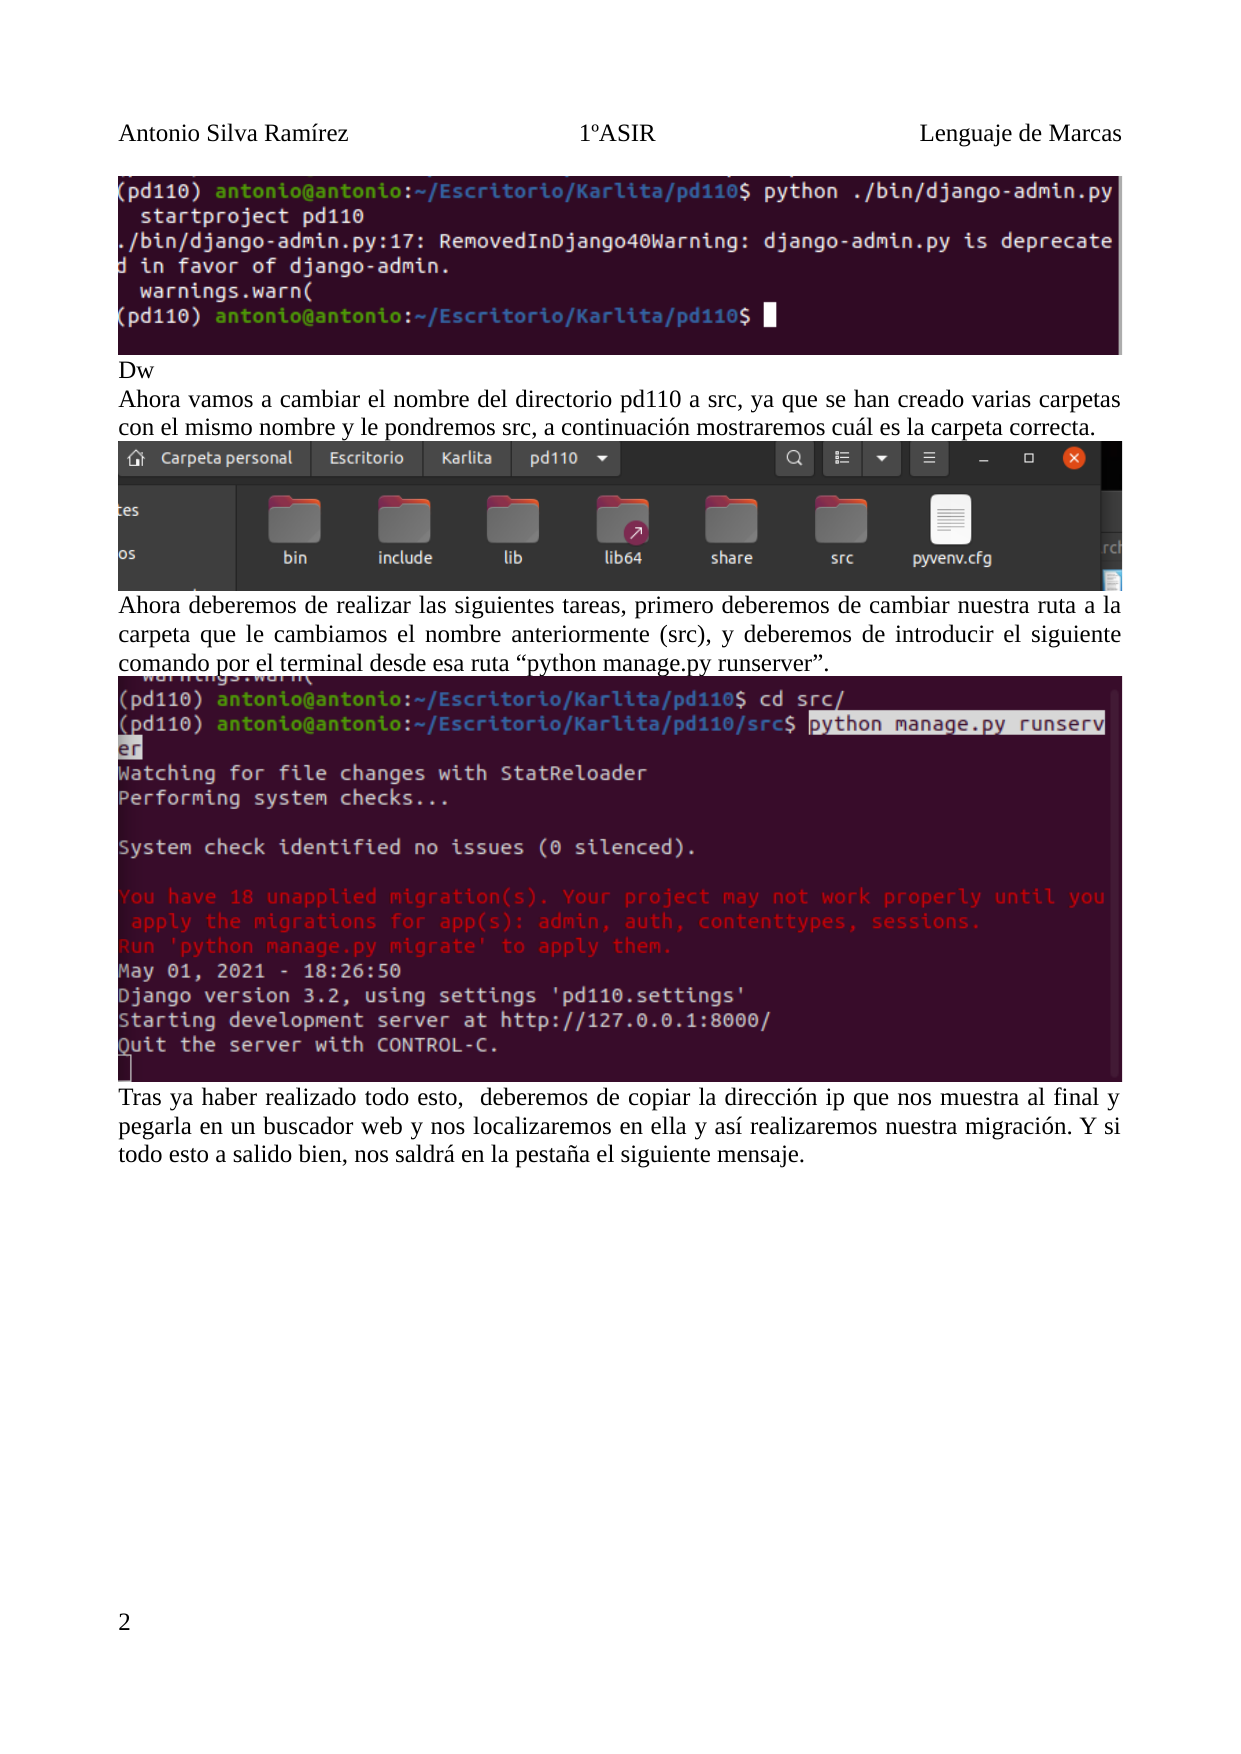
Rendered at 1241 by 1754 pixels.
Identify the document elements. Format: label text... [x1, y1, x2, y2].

text Dw [118, 355, 1122, 384]
text Tras ya haber realizado todo esto, deberemos de copiar la dirección ip que nos muestra al final y pegarla en un buscador web y nos localizaremos en ella y así realizaremos nuestra migración. Y si todo esto a salido bien, nos saldrá en la pestaña el siguiente mensaje. [118, 1082, 1122, 1168]
picture [118, 441, 1123, 591]
text Ahora deberemos de realizar las siguientes tareas, primero deberemos de cambiar nuestra ruta a la carpeta que le cambiamos el nombre anteriormente (src), y deberemos de introducir el siguiente comando por el terminal desde esa ruta “python manage.py runserver”. [118, 591, 1122, 676]
picture [118, 676, 1123, 1082]
picture [118, 176, 1123, 355]
text Ahora vamos a cambiar el nombre del directorio pd110 a src, ya que se han creado varias carpetas con el mismo nombre y le pondremos src, a continuación mostraremos cuál es la carpeta correcta. [118, 384, 1122, 441]
